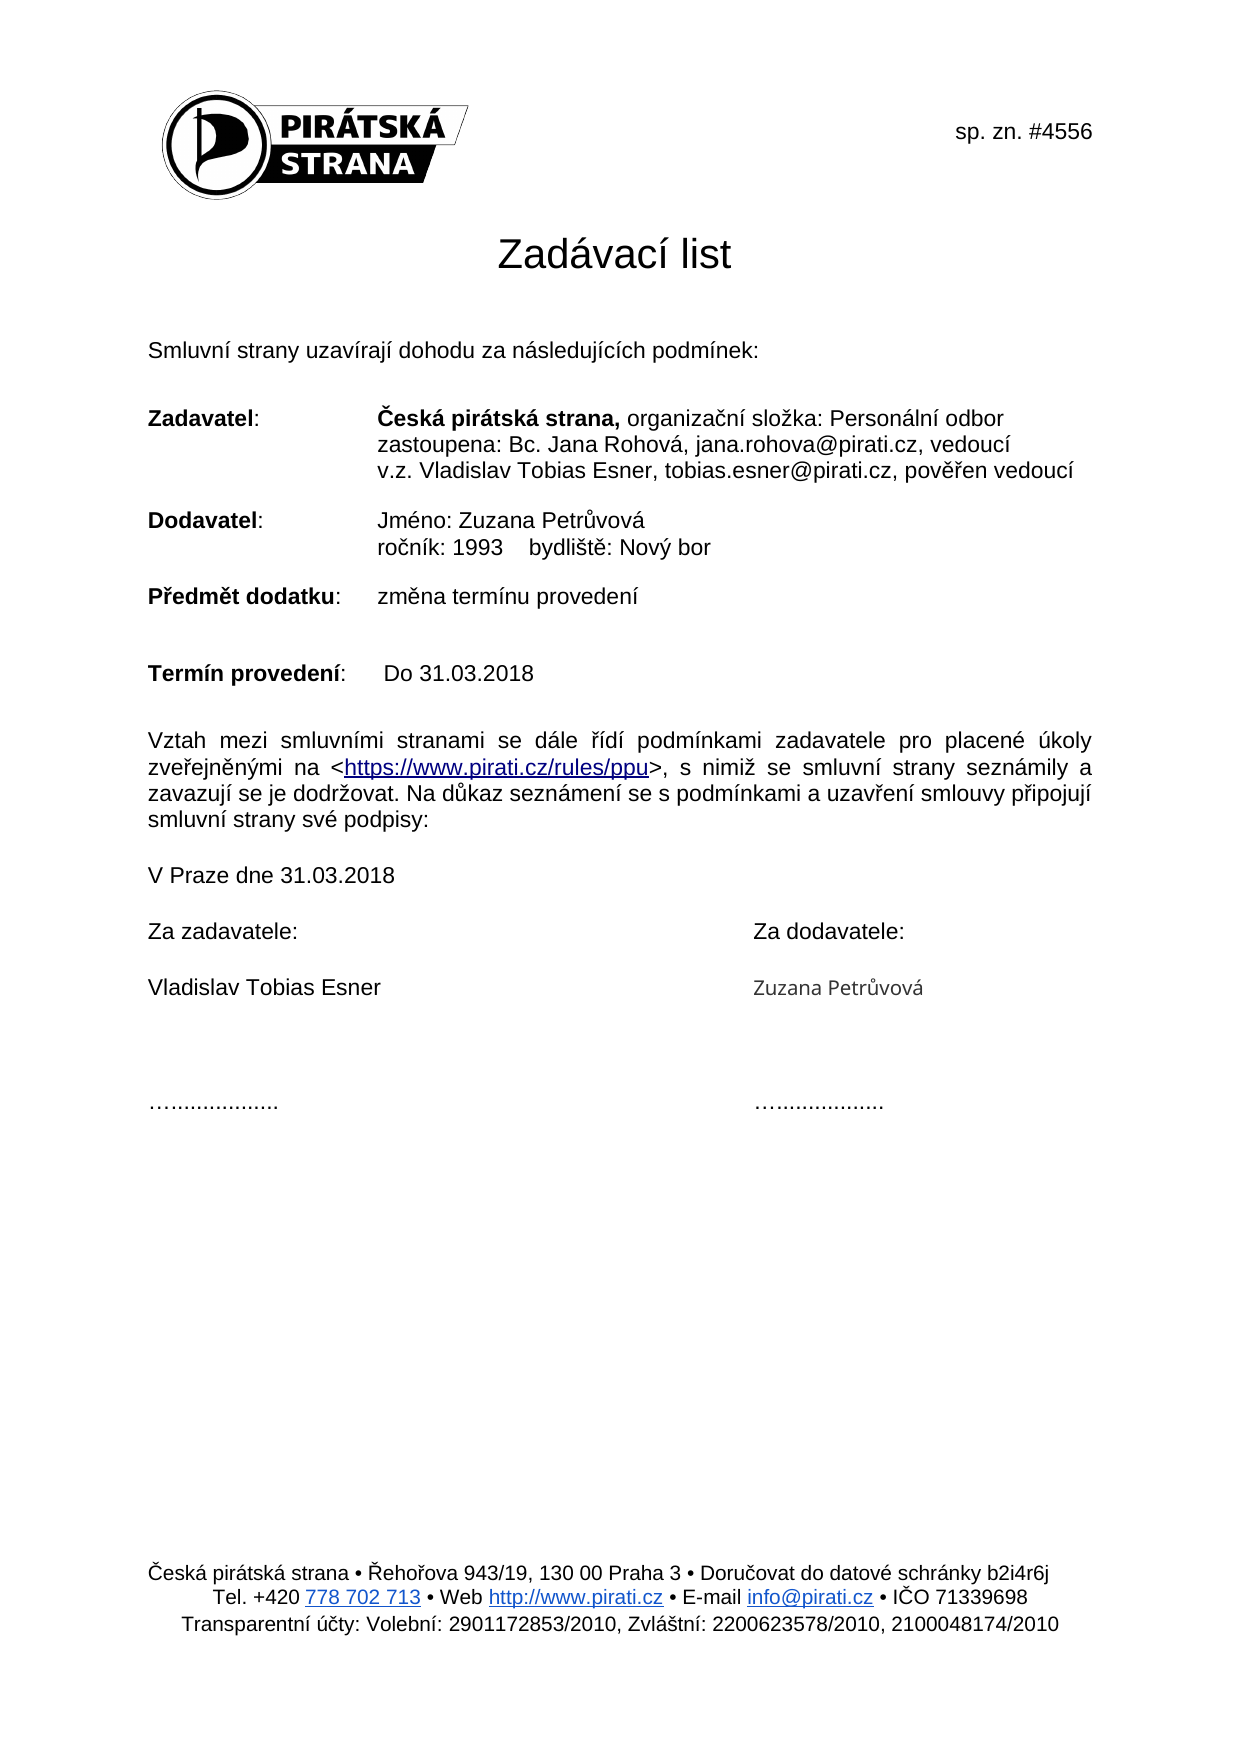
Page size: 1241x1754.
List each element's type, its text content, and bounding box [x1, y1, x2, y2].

text Vztah mezi smluvními stranami se dále řídí podmínkami zadavatele pro placené úkoly zveřejněnými na <https://www.pirati.cz/rules/ppu>, s nimiž se smluvní strany seznámily a zavazují se je dodržovat. Na důkaz seznámení se s podmínkami a uzavření smlouvy připojují smluvní strany své podpisy: [148, 727, 1093, 833]
table_cell Termín provedení: [148, 648, 377, 698]
text Vladislav Tobias Esner Zuzana Petrůvová [148, 974, 1093, 1001]
subtitle Zadávací list [148, 230, 1093, 278]
table_cell změna termínu provedení [377, 572, 1093, 648]
table_header Zadavatel: [148, 393, 377, 495]
text Za zadavatele: Za dodavatele: [148, 918, 1093, 944]
picture [147, 75, 483, 214]
text sp. zn. #4556 [483, 118, 1093, 144]
table_header Česká pirátská strana, organizační složka: Personální odbor zastoupena: Bc. Jana Rohová, jana.rohova@pirati.cz, vedoucí v.z. Vladislav Tobias Esner, tobias.esner@pirati.cz, pověřen vedoucí [377, 393, 1093, 495]
text V Praze dne 31.03.2018 [148, 862, 1093, 888]
table_cell Do 31.03.2018 [377, 648, 1093, 698]
text Smluvní strany uzavírají dohodu za následujících podmínek: [148, 337, 1093, 363]
table_cell Dodavatel: [148, 495, 377, 572]
table_cell Jméno: Zuzana Petrůvová ročník: 1993 bydliště: Nový bor [377, 495, 1093, 572]
text …................. …................. [148, 1088, 1093, 1114]
table_cell Předmět dodatku: [148, 572, 377, 648]
